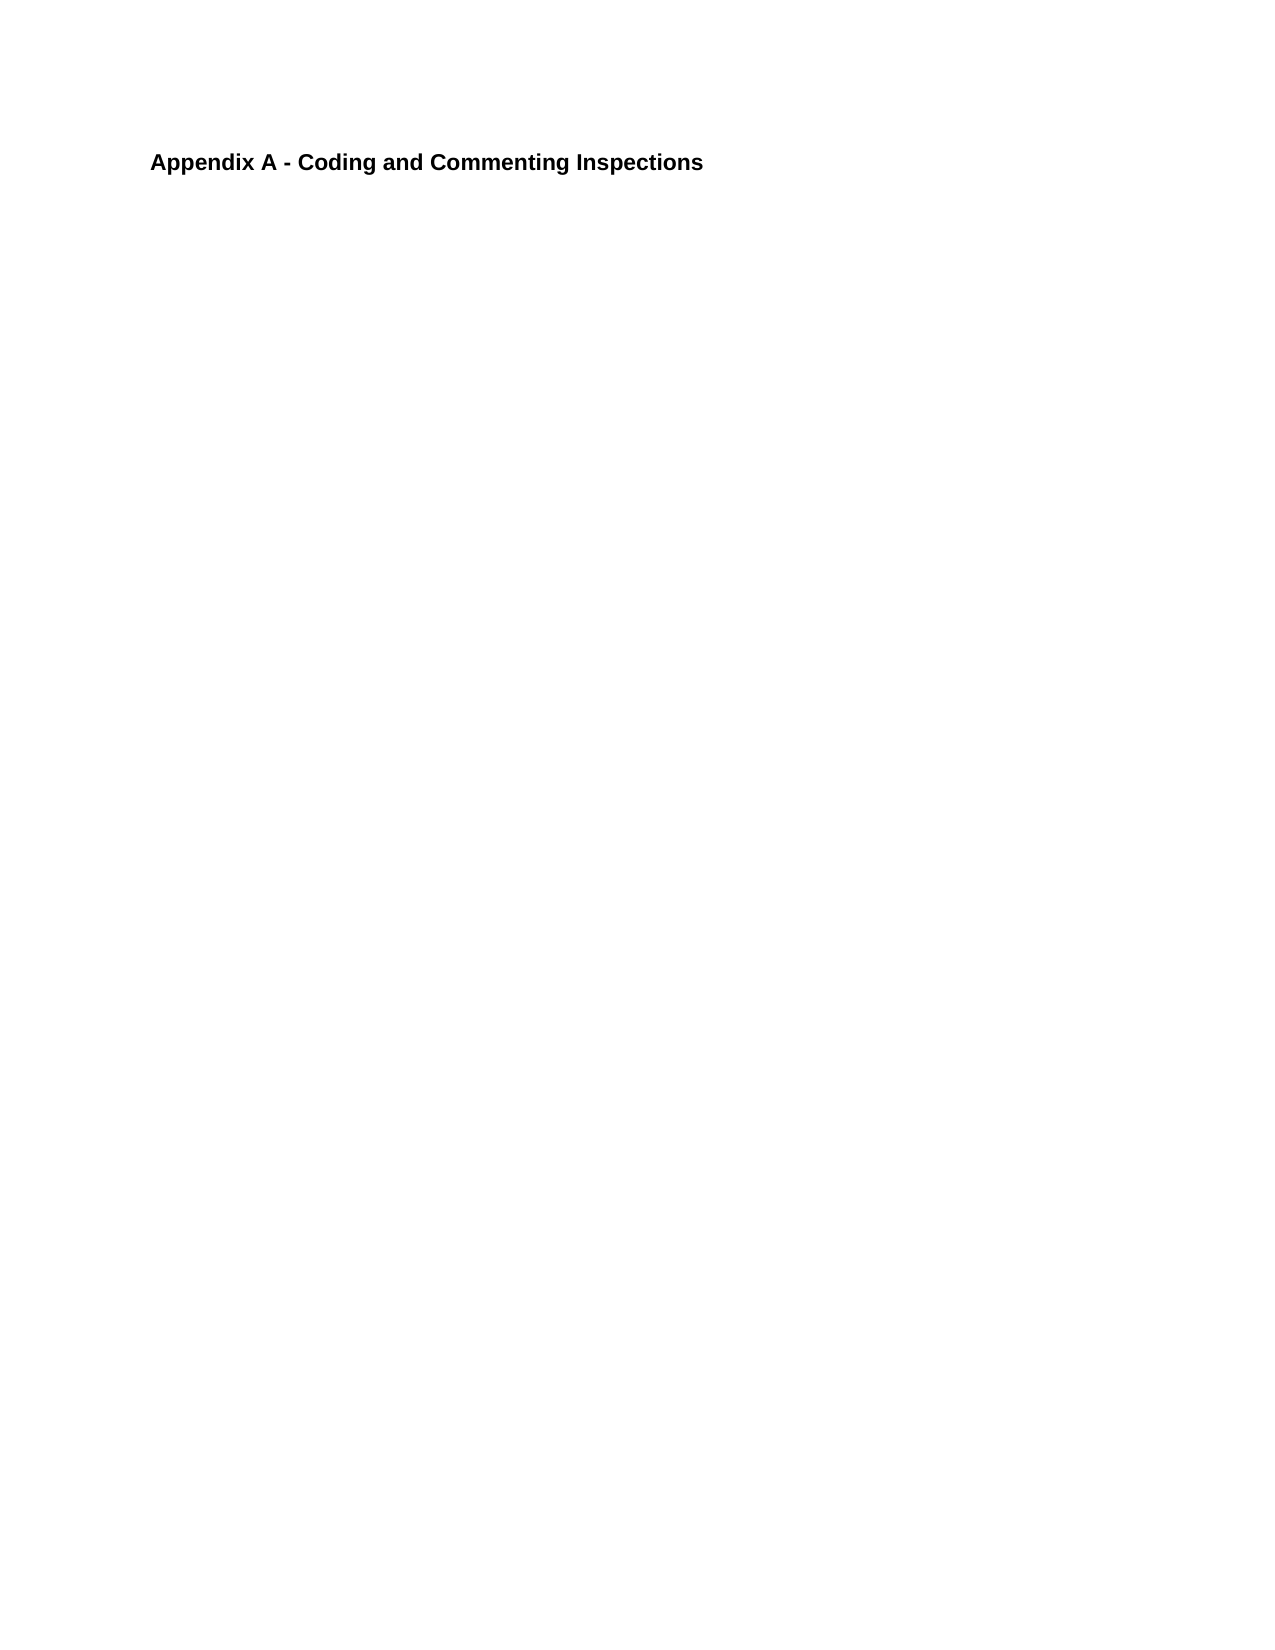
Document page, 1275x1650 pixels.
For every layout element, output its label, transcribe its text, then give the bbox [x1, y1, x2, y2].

text Appendix A - Coding and Commenting Inspections [150, 150, 1125, 176]
